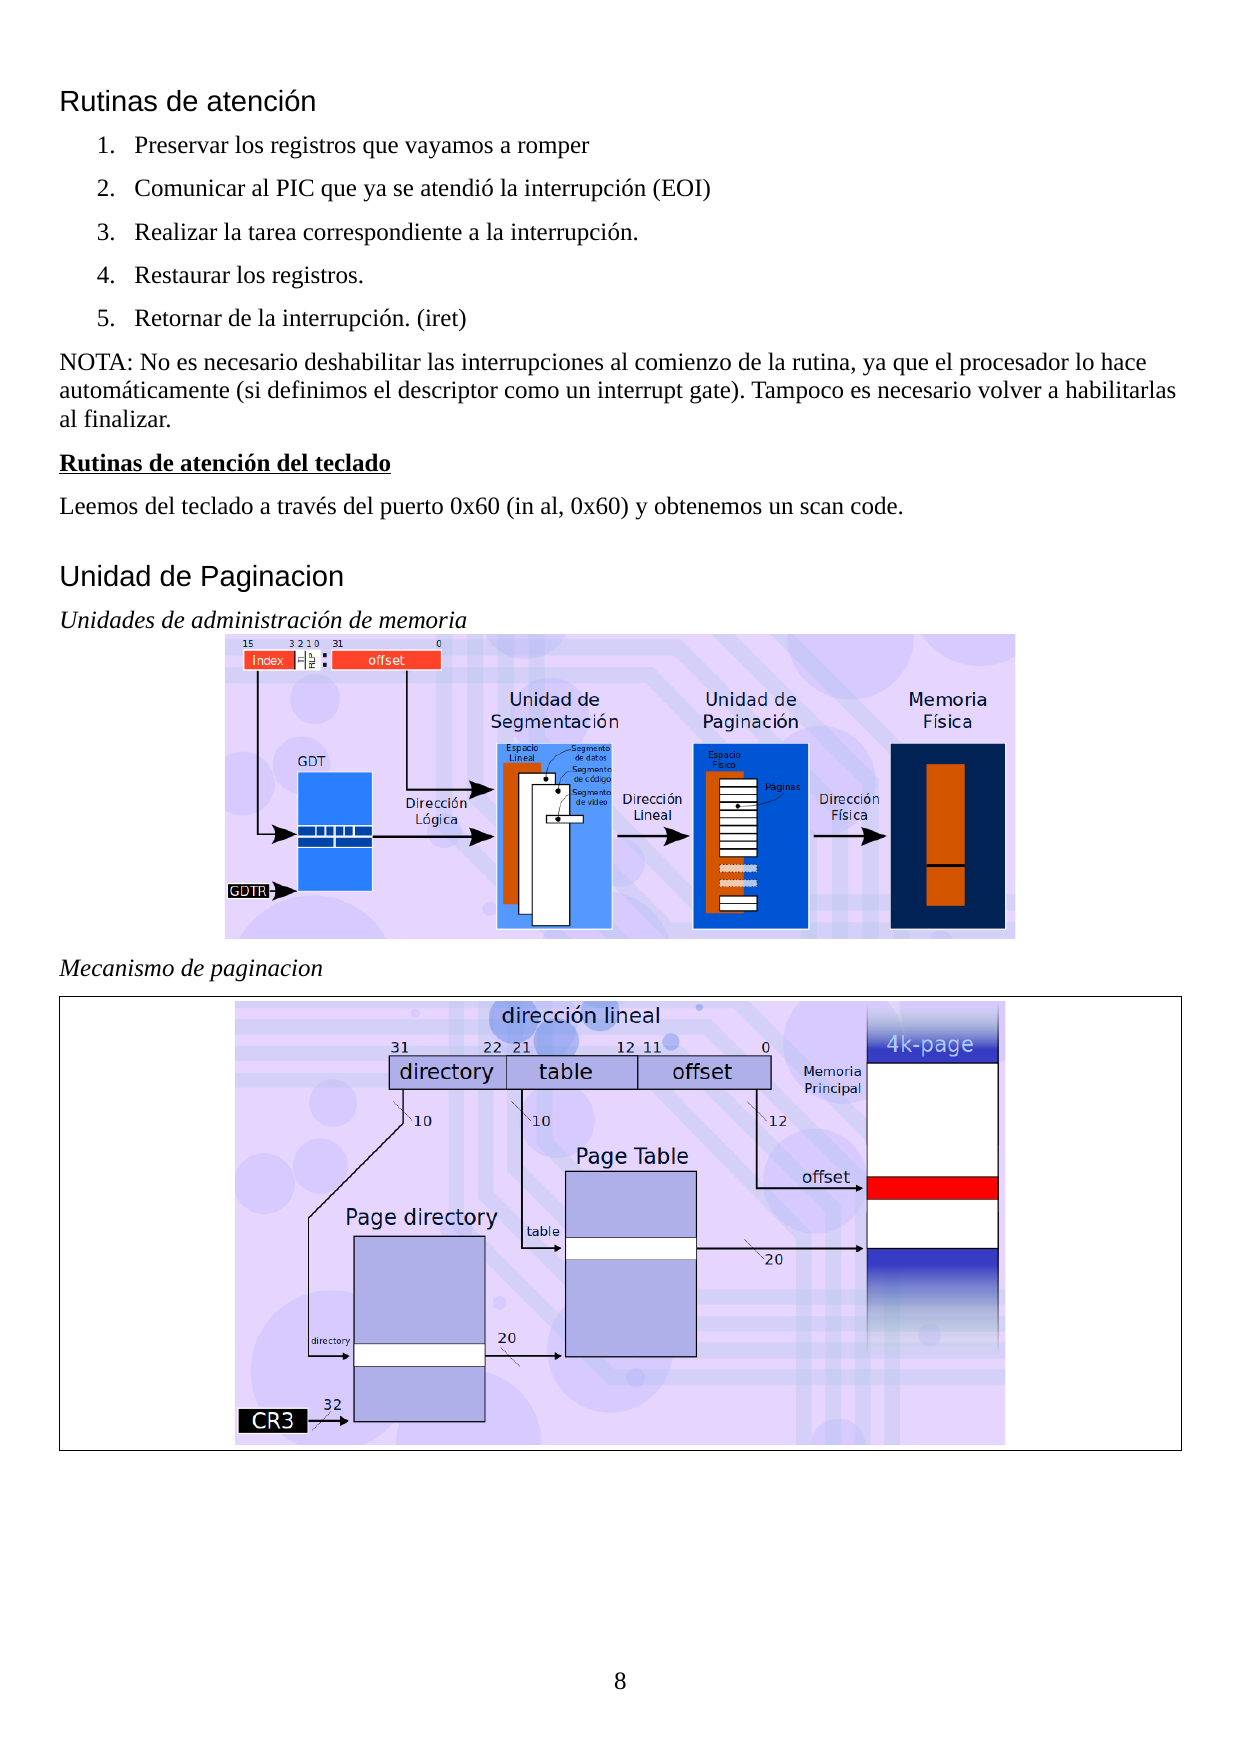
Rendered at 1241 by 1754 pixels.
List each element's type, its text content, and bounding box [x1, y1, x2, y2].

text Mecanismo de paginacion [59, 953, 1181, 981]
list Comunicar al PIC que ya se atendió la interrupción (EOI) [97, 173, 1181, 202]
list Retornar de la interrupción. (iret) [97, 303, 1181, 332]
list Restaurar los registros. [97, 260, 1181, 289]
text Rutinas de atención del teclado [59, 448, 1181, 476]
table_header [60, 997, 1181, 1450]
list Preservar los registros que vayamos a romper [97, 130, 1181, 159]
picture [234, 1001, 1006, 1445]
text NOTA: No es necesario deshabilitar las interrupciones al comienzo de la rutina, ya que el procesador lo hace automáticamente (si definimos el descriptor como un interrupt gate). Tampoco es necesario volver a habilitarlas al finalizar. [59, 347, 1181, 433]
list Realizar la tarea correspondiente a la interrupción. [97, 217, 1181, 246]
text Leemos del teclado a través del puerto 0x60 (in al, 0x60) y obtenemos un scan code. [59, 491, 1181, 520]
text Unidades de administración de memoria [59, 605, 1181, 634]
subtitle Unidad de Paginacion [59, 559, 1181, 593]
picture [224, 634, 1016, 939]
subtitle Rutinas de atención [59, 84, 1181, 118]
